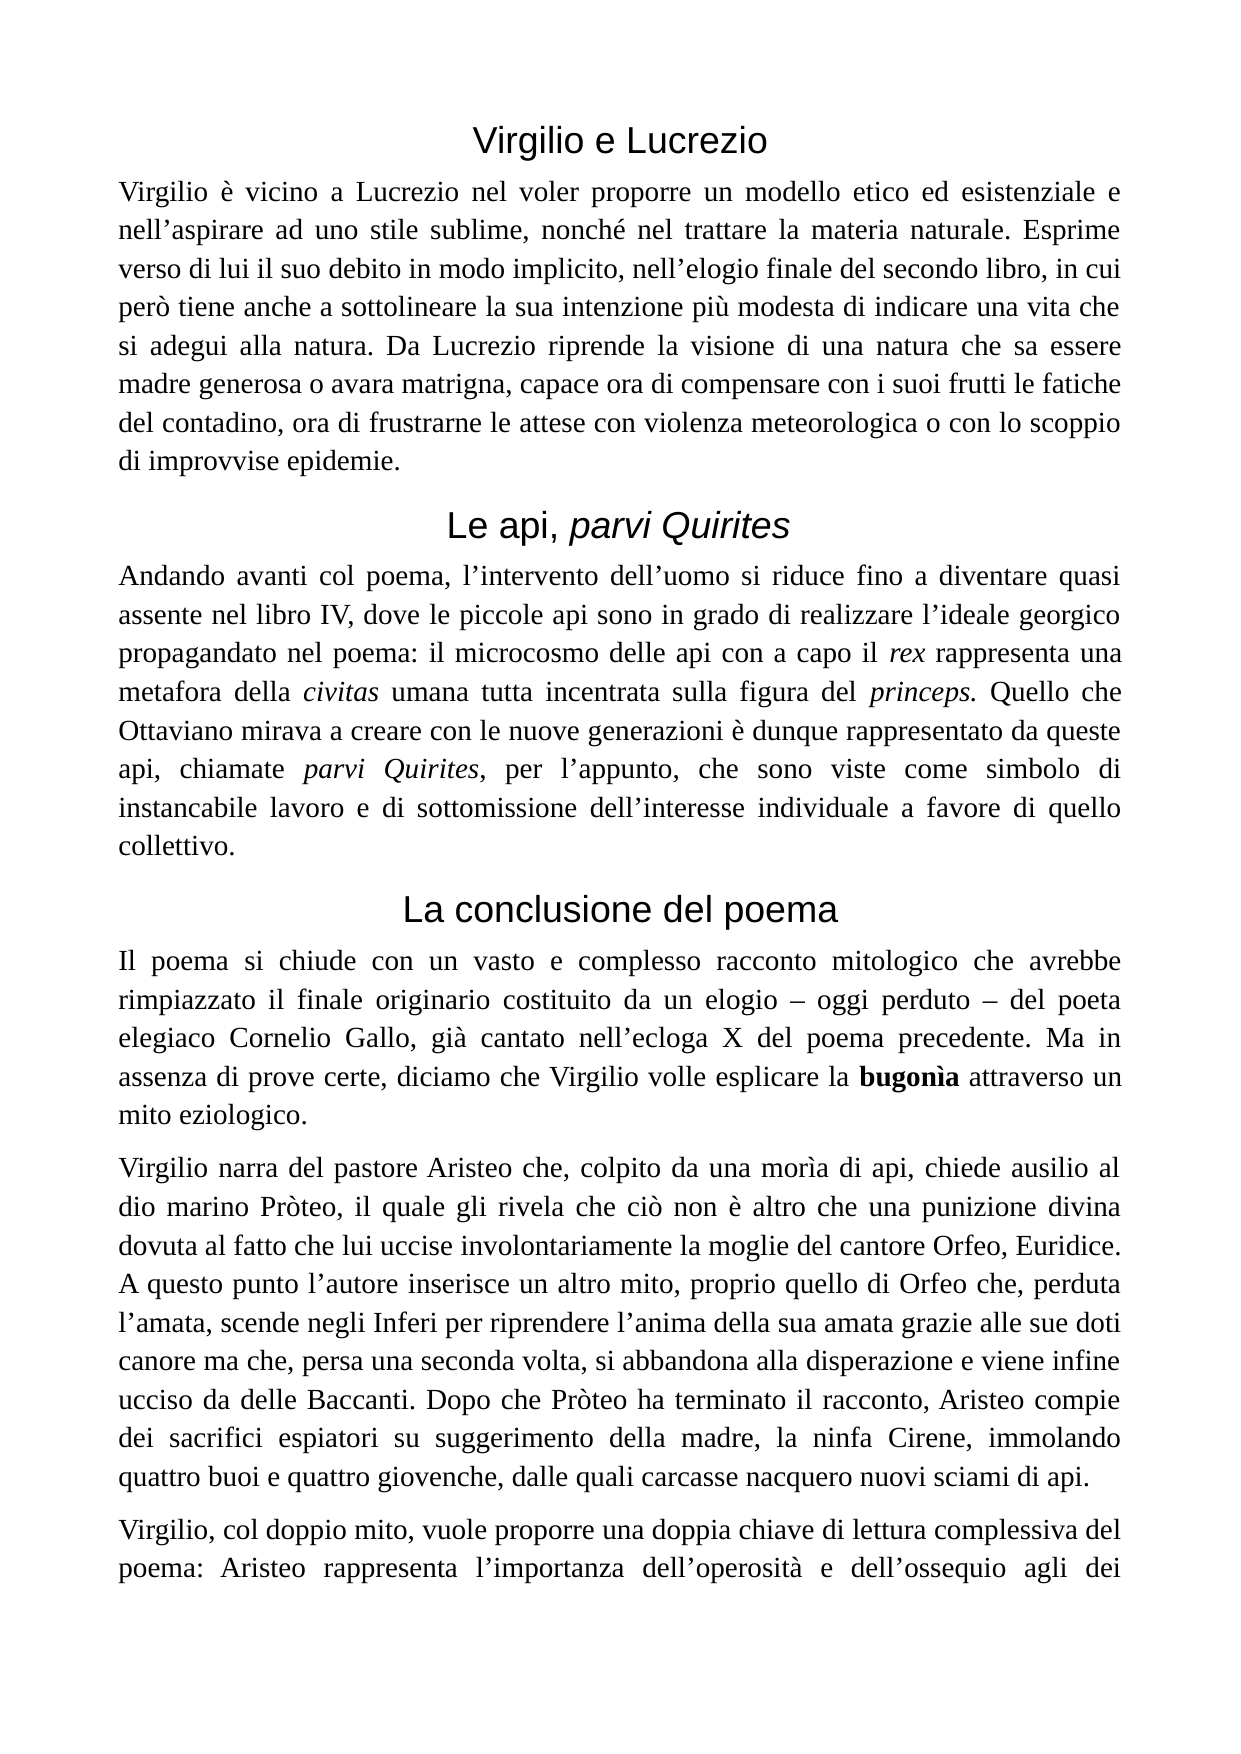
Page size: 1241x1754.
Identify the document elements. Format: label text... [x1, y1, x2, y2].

subtitle La conclusione del poema [118, 888, 1122, 931]
text Virgilio narra del pastore Aristeo che, colpito da una morìa di api, chiede ausilio al dio marino Pròteo, il quale gli rivela che ciò non è altro che una punizione divina dovuta al fatto che lui uccise involontariamente la moglie del cantore Orfeo, Euridice. A questo punto l’autore inserisce un altro mito, proprio quello di Orfeo che, perduta l’amata, scende negli Inferi per riprendere l’anima della sua amata grazie alle sue doti canore ma che, persa una seconda volta, si abbandona alla disperazione e viene infine ucciso da delle Baccanti. Dopo che Pròteo ha terminato il racconto, Aristeo compie dei sacrifici espiatori su suggerimento della madre, la ninfa Cirene, immolando quattro buoi e quattro giovenche, dalle quali carcasse nacquero nuovi sciami di api. [118, 1151, 1122, 1492]
text Andando avanti col poema, l’intervento dell’uomo si riduce fino a diventare quasi assente nel libro IV, dove le piccole api sono in grado di realizzare l’ideale georgico propagandato nel poema: il microcosmo delle api con a capo il rex rappresenta una metafora della civitas umana tutta incentrata sulla figura del princeps. Quello che Ottaviano mirava a creare con le nuove generazioni è dunque rappresentato da queste api, chiamate parvi Quirites, per l’appunto, che sono viste come simbolo di instancabile lavoro e di sottomissione dell’interesse individuale a favore di quello collettivo. [118, 558, 1122, 862]
subtitle Le api, parvi Quirites [118, 503, 1122, 546]
text Virgilio, col doppio mito, vuole proporre una doppia chiave di lettura complessiva del poema: Aristeo rappresenta l’importanza dell’operosità e dell’ossequio agli dei [118, 1512, 1122, 1584]
text Il poema si chiude con un vasto e complesso racconto mitologico che avrebbe rimpiazzato il finale originario costituito da un elogio – oggi perduto – del poeta elegiaco Cornelio Gallo, già cantato nell’ecloga X del poema precedente. Ma in assenza di prove certe, diciamo che Virgilio volle esplicare la bugonìa attraverso un mito eziologico. [118, 943, 1122, 1131]
text Virgilio è vicino a Lucrezio nel voler proporre un modello etico ed esistenziale e nell’aspirare ad uno stile sublime, nonché nel trattare la materia naturale. Esprime verso di lui il suo debito in modo implicito, nell’elogio finale del secondo libro, in cui però tiene anche a sottolineare la sua intenzione più modesta di indicare una vita che si adegui alla natura. Da Lucrezio riprende la visione di una natura che sa essere madre generosa o avara matrigna, capace ora di compensare con i suoi frutti le fatiche del contadino, ora di frustrarne le attese con violenza meteorologica o con lo scoppio di improvvise epidemie. [118, 174, 1122, 477]
subtitle Virgilio e Lucrezio [118, 118, 1122, 161]
